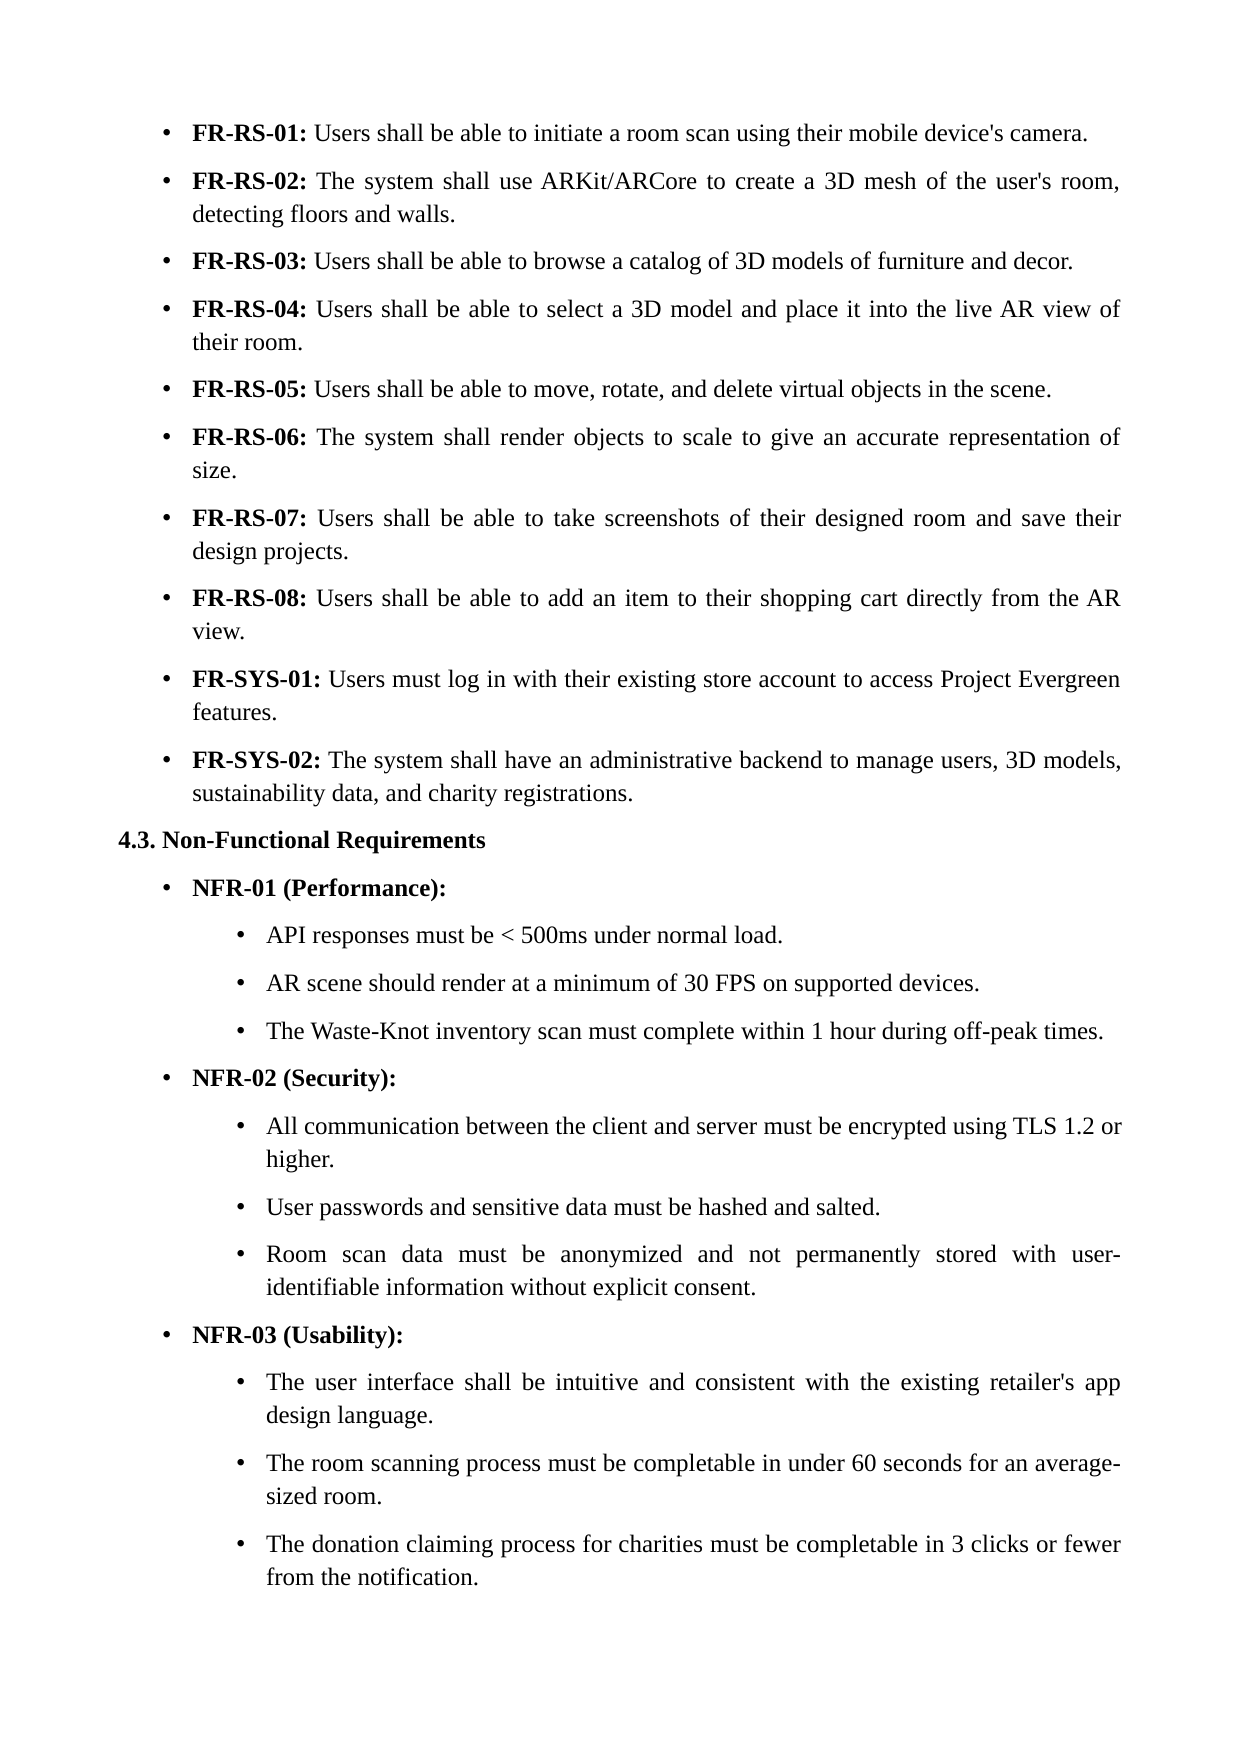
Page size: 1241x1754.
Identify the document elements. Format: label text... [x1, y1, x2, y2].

list FR-RS-04: Users shall be able to select a 3D model and place it into the live AR view of their room. [162, 294, 1122, 356]
list FR-RS-03: Users shall be able to browse a catalog of 3D models of furniture and decor. [162, 246, 1122, 275]
list The donation claiming process for charities must be completable in 3 clicks or fewer from the notification. [236, 1529, 1122, 1590]
list FR-RS-01: Users shall be able to initiate a room scan using their mobile device's camera. [162, 118, 1122, 147]
list Room scan data must be anonymized and not permanently stored with user-identifiable information without explicit consent. [236, 1239, 1122, 1301]
list FR-RS-05: Users shall be able to move, rotate, and delete virtual objects in the scene. [162, 374, 1122, 403]
list All communication between the client and server must be encrypted using TLS 1.2 or higher. [236, 1111, 1122, 1173]
list The user interface shall be intuitive and consistent with the existing retailer's app design language. [236, 1367, 1122, 1429]
list The Waste-Knot inventory scan must complete within 1 hour during off-peak times. [236, 1016, 1122, 1044]
list NFR-01 (Performance): [162, 873, 1122, 902]
list AR scene should render at a minimum of 30 FPS on supported devices. [236, 968, 1122, 997]
list API responses must be < 500ms under normal load. [236, 921, 1122, 949]
list User passwords and sensitive data must be hashed and salted. [236, 1192, 1122, 1220]
subtitle 4.3. Non-Functional Requirements [118, 825, 1122, 854]
list FR-RS-07: Users shall be able to take screenshots of their designed room and save their design projects. [162, 503, 1122, 564]
list FR-RS-08: Users shall be able to add an item to their shopping cart directly from the AR view. [162, 583, 1122, 645]
list FR-RS-06: The system shall render objects to scale to give an accurate representation of size. [162, 422, 1122, 484]
list The room scanning process must be completable in under 60 seconds for an average-sized room. [236, 1448, 1122, 1510]
list FR-SYS-02: The system shall have an administrative backend to manage users, 3D models, sustainability data, and charity registrations. [162, 745, 1122, 806]
list FR-RS-02: The system shall use ARKit/ARCore to create a 3D mesh of the user's room, detecting floors and walls. [162, 166, 1122, 227]
list FR-SYS-01: Users must log in with their existing store account to access Project Evergreen features. [162, 664, 1122, 726]
list NFR-02 (Security): [162, 1063, 1122, 1092]
list NFR-03 (Usability): [162, 1320, 1122, 1348]
